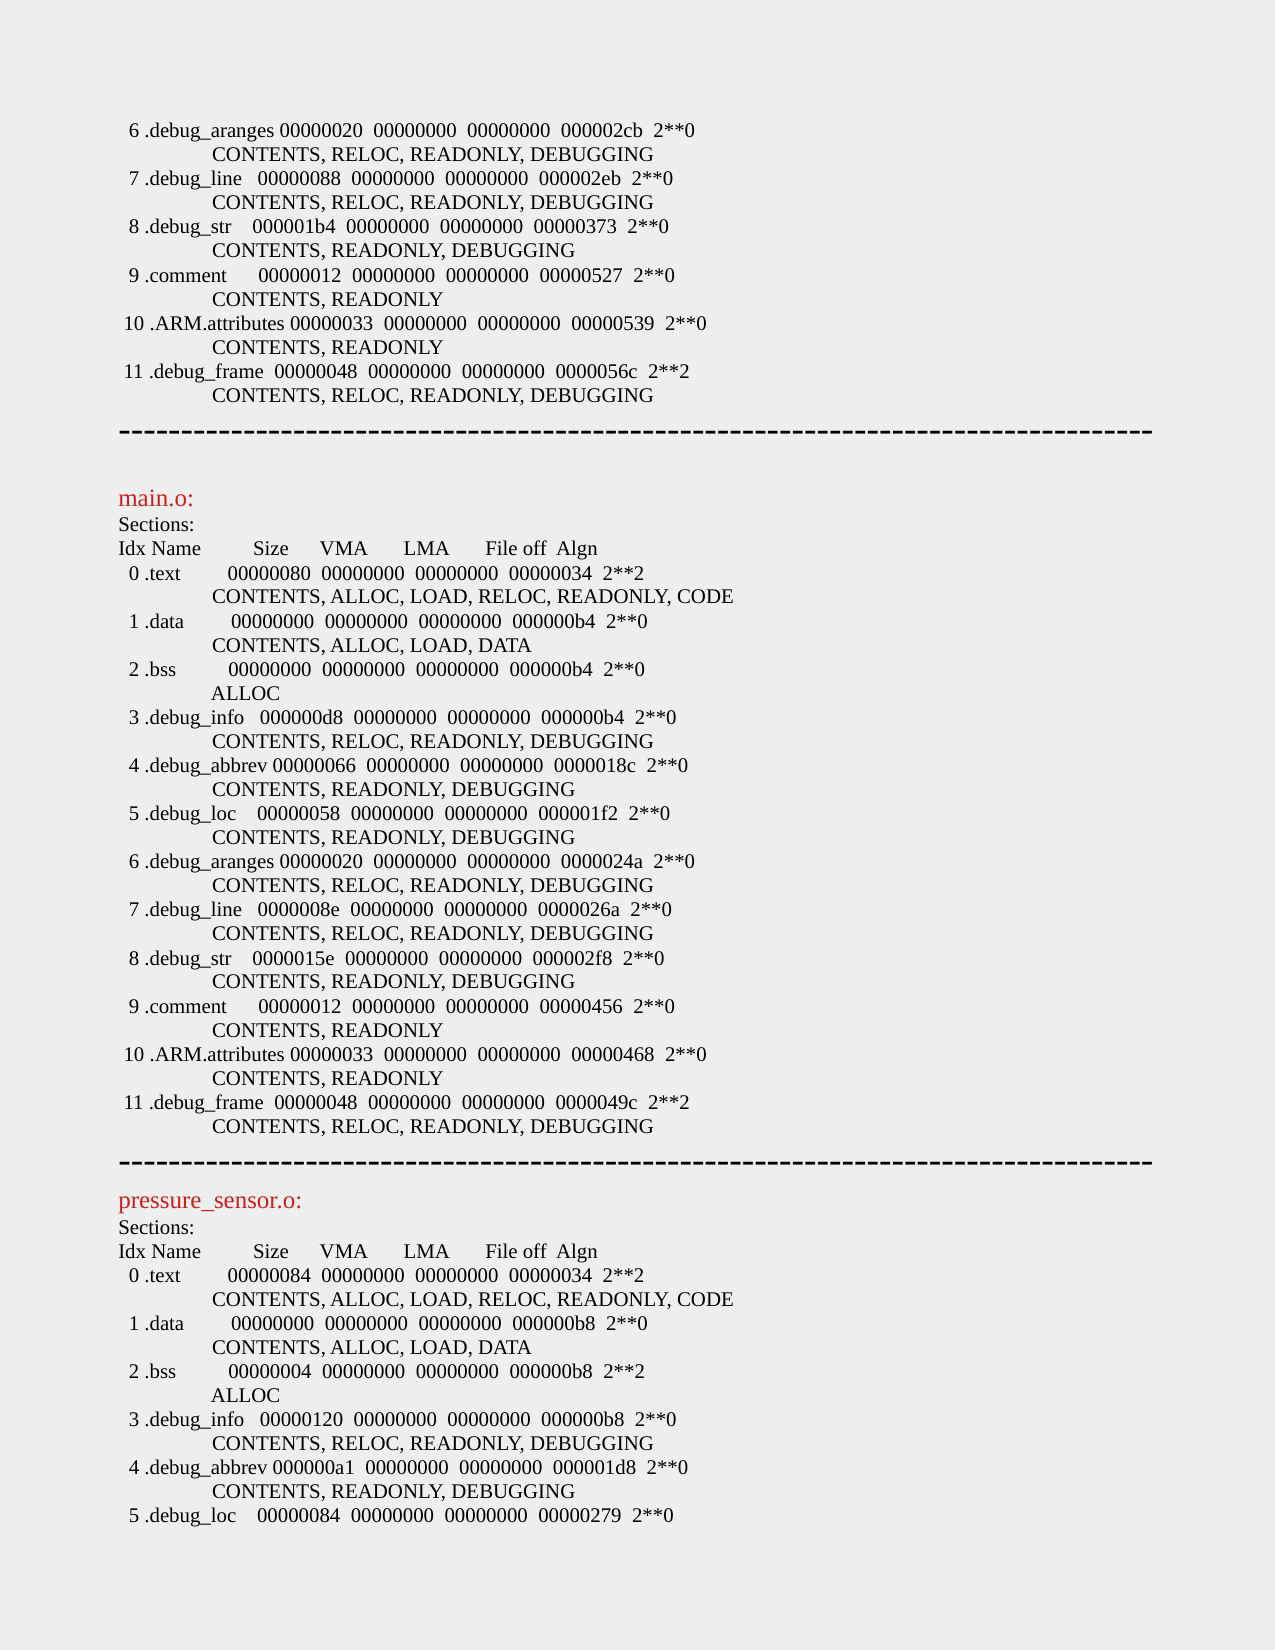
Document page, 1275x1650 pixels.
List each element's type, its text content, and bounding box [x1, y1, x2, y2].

text 7 .debug_line 00000088 00000000 00000000 000002eb 2**0 [118, 166, 1157, 190]
text 8 .debug_str 0000015e 00000000 00000000 000002f8 2**0 [118, 945, 1157, 969]
text 1 .data 00000000 00000000 00000000 000000b8 2**0 [118, 1311, 1157, 1335]
text CONTENTS, RELOC, READONLY, DEBUGGING [118, 729, 1157, 753]
text CONTENTS, RELOC, READONLY, DEBUGGING [118, 190, 1157, 214]
text CONTENTS, RELOC, READONLY, DEBUGGING [118, 1431, 1157, 1455]
text 9 .comment 00000012 00000000 00000000 00000456 2**0 [118, 993, 1157, 1018]
text 8 .debug_str 000001b4 00000000 00000000 00000373 2**0 [118, 214, 1157, 238]
text 0 .text 00000080 00000000 00000000 00000034 2**2 [118, 560, 1157, 584]
text CONTENTS, RELOC, READONLY, DEBUGGING [118, 873, 1157, 897]
text CONTENTS, RELOC, READONLY, DEBUGGING [118, 1114, 1157, 1138]
text CONTENTS, ALLOC, LOAD, RELOC, READONLY, CODE [118, 1287, 1157, 1311]
text 10 .ARM.attributes 00000033 00000000 00000000 00000539 2**0 [118, 311, 1157, 335]
text Sections: [118, 512, 1157, 536]
text 9 .comment 00000012 00000000 00000000 00000527 2**0 [118, 262, 1157, 287]
text Idx Name Size VMA LMA File off Algn [118, 1239, 1157, 1263]
text CONTENTS, RELOC, READONLY, DEBUGGING [118, 383, 1157, 407]
text 4 .debug_abbrev 000000a1 00000000 00000000 000001d8 2**0 [118, 1455, 1157, 1479]
text 5 .debug_loc 00000058 00000000 00000000 000001f2 2**0 [118, 801, 1157, 825]
text CONTENTS, READONLY [118, 1066, 1157, 1090]
text ----------------------------------------------------------------------------------- [118, 407, 1157, 450]
text CONTENTS, READONLY [118, 1018, 1157, 1042]
text pressure_sensor.o: [118, 1181, 1157, 1214]
text CONTENTS, READONLY, DEBUGGING [118, 238, 1157, 262]
text ALLOC [118, 681, 1157, 705]
text 6 .debug_aranges 00000020 00000000 00000000 0000024a 2**0 [118, 849, 1157, 873]
text 3 .debug_info 00000120 00000000 00000000 000000b8 2**0 [118, 1407, 1157, 1431]
text CONTENTS, READONLY, DEBUGGING [118, 1479, 1157, 1503]
text CONTENTS, RELOC, READONLY, DEBUGGING [118, 921, 1157, 945]
text 7 .debug_line 0000008e 00000000 00000000 0000026a 2**0 [118, 897, 1157, 921]
text 2 .bss 00000000 00000000 00000000 000000b4 2**0 [118, 657, 1157, 681]
text CONTENTS, ALLOC, LOAD, RELOC, READONLY, CODE [118, 584, 1157, 608]
text 3 .debug_info 000000d8 00000000 00000000 000000b4 2**0 [118, 705, 1157, 729]
text ALLOC [118, 1383, 1157, 1407]
text CONTENTS, ALLOC, LOAD, DATA [118, 1335, 1157, 1359]
text Sections: [118, 1214, 1157, 1239]
text CONTENTS, READONLY, DEBUGGING [118, 969, 1157, 993]
text 4 .debug_abbrev 00000066 00000000 00000000 0000018c 2**0 [118, 753, 1157, 777]
text CONTENTS, READONLY [118, 335, 1157, 359]
text 11 .debug_frame 00000048 00000000 00000000 0000056c 2**2 [118, 359, 1157, 383]
text CONTENTS, RELOC, READONLY, DEBUGGING [118, 142, 1157, 166]
text Idx Name Size VMA LMA File off Algn [118, 536, 1157, 560]
text 1 .data 00000000 00000000 00000000 000000b4 2**0 [118, 608, 1157, 633]
text 10 .ARM.attributes 00000033 00000000 00000000 00000468 2**0 [118, 1042, 1157, 1066]
text main.o: [118, 483, 1157, 512]
text CONTENTS, READONLY [118, 287, 1157, 311]
text CONTENTS, READONLY, DEBUGGING [118, 825, 1157, 849]
text 11 .debug_frame 00000048 00000000 00000000 0000049c 2**2 [118, 1090, 1157, 1114]
text ----------------------------------------------------------------------------------- [118, 1138, 1157, 1181]
text 0 .text 00000084 00000000 00000000 00000034 2**2 [118, 1263, 1157, 1287]
text 2 .bss 00000004 00000000 00000000 000000b8 2**2 [118, 1359, 1157, 1383]
text CONTENTS, READONLY, DEBUGGING [118, 777, 1157, 801]
text 6 .debug_aranges 00000020 00000000 00000000 000002cb 2**0 [118, 118, 1157, 142]
text CONTENTS, ALLOC, LOAD, DATA [118, 633, 1157, 657]
text 5 .debug_loc 00000084 00000000 00000000 00000279 2**0 [118, 1503, 1157, 1527]
